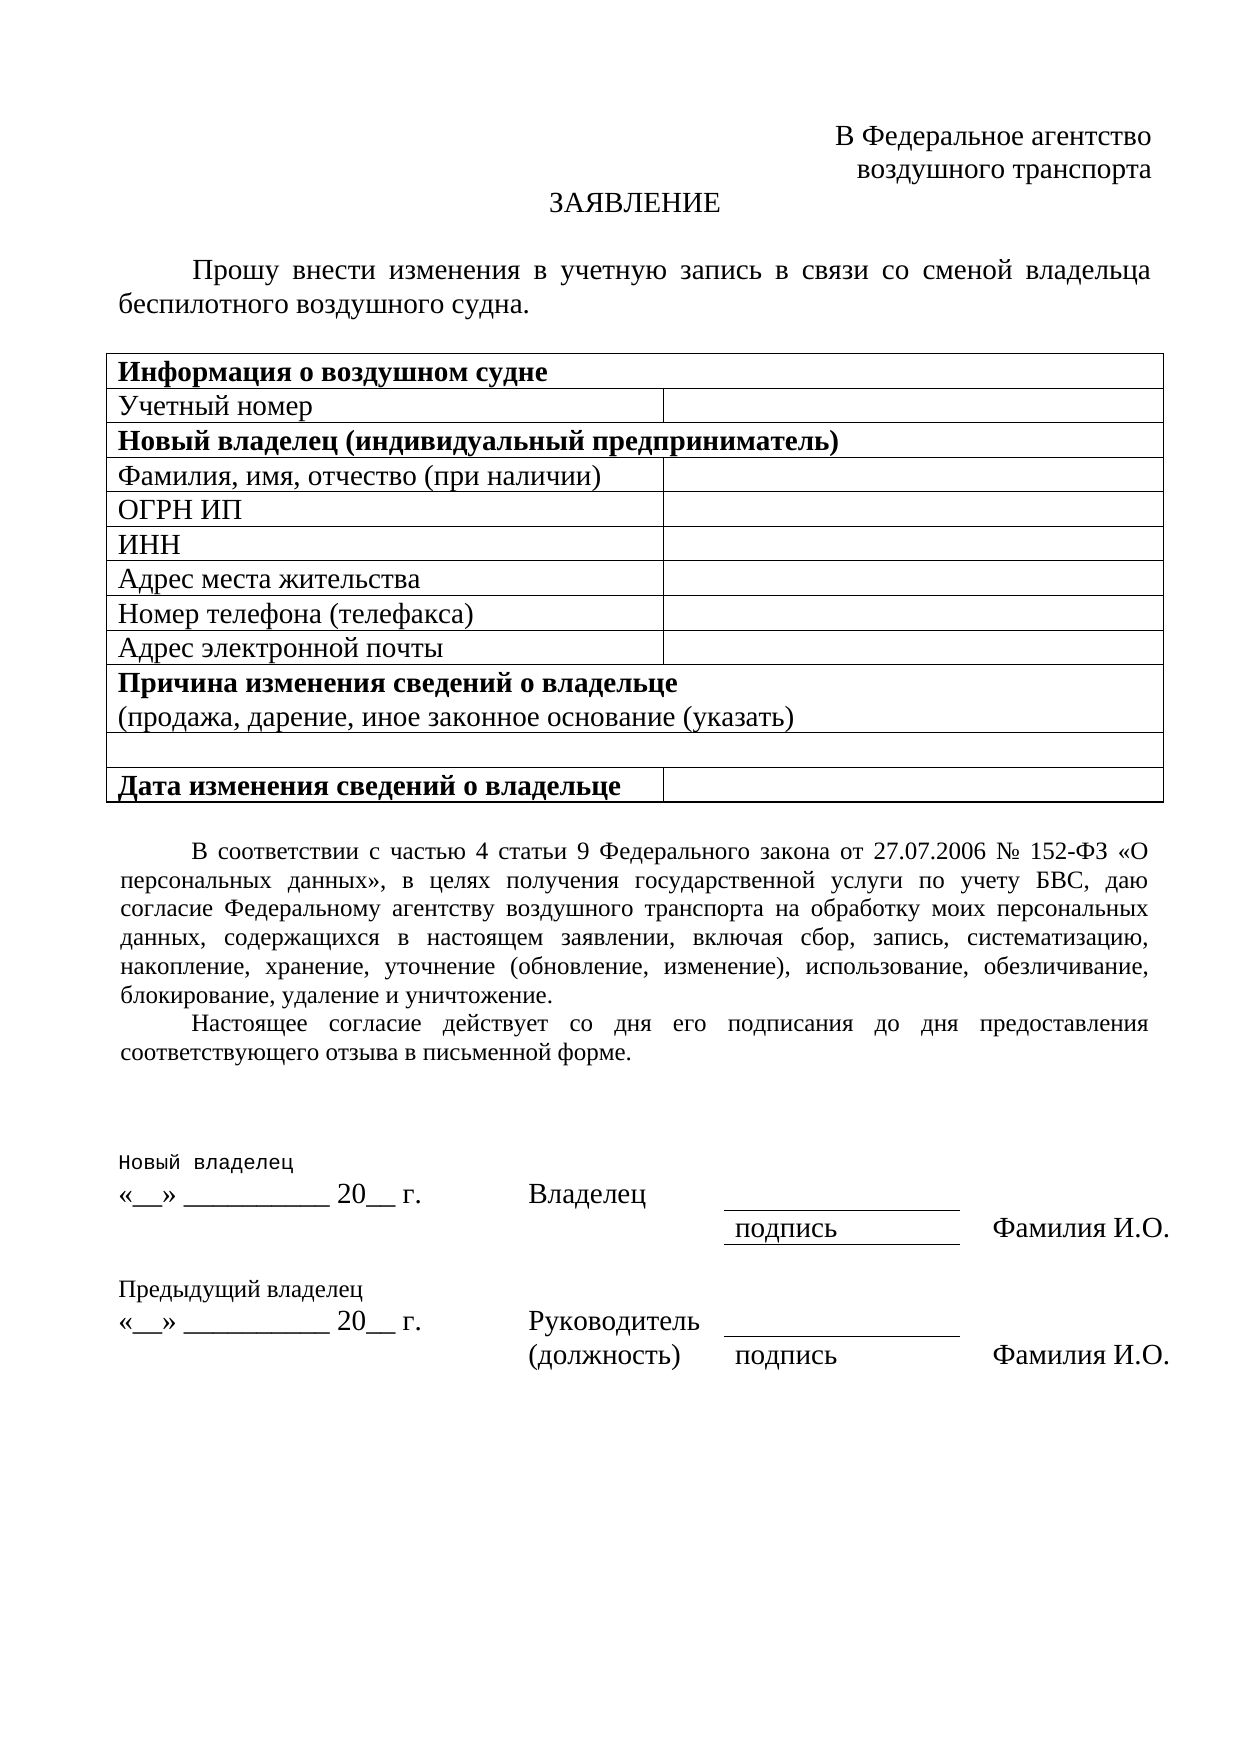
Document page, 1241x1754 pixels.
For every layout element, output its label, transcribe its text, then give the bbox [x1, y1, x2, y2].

table_cell Адрес места жительства [107, 561, 663, 595]
table_cell [107, 1336, 517, 1371]
table_cell Номер телефона (телефакса) [107, 596, 663, 629]
table_cell Адрес электронной почты [107, 631, 663, 664]
table_header [960, 1303, 1181, 1336]
table_cell [664, 561, 1163, 595]
table_header «__» __________ 20__ г. [107, 1176, 517, 1209]
table_cell [664, 631, 1163, 664]
table_header Руководитель [517, 1303, 723, 1336]
text ЗАЯВЛЕНИЕ [118, 185, 1152, 219]
table_header [960, 1176, 1181, 1209]
table_cell [517, 1210, 723, 1244]
table_cell Фамилия И.О. [960, 1336, 1181, 1371]
text Новый владелец [118, 1152, 1152, 1176]
table_cell подпись [724, 1211, 960, 1244]
table_header [724, 1303, 960, 1336]
table_header Информация о воздушном судне [107, 354, 1163, 387]
table_cell Причина изменения сведений о владельце (продажа, дарение, иное законное основание (указать) [107, 665, 1163, 732]
table_cell [107, 1210, 517, 1244]
text Настоящее согласие действует со дня его подписания до дня предоставления соответствующего отзыва в письменной форме. [120, 1008, 1149, 1066]
text Предыдущий владелец [118, 1274, 1152, 1303]
table_cell Новый владелец (индивидуальный предприниматель) [107, 423, 1163, 457]
text В соответствии с частью 4 статьи 9 Федерального закона от 27.07.2006 № 152-ФЗ «О персональных данных», в целях получения государственной услуги по учету БВС, даю согласие Федеральному агентству воздушного транспорта на обработку моих персональных данных, содержащихся в настоящем заявлении, включая сбор, запись, систематизацию, накопление, хранение, уточнение (обновление, изменение), использование, обезличивание, блокирование, удаление и уничтожение. [120, 836, 1149, 1008]
text В Федеральное агентство воздушного транспорта [118, 118, 1152, 185]
table_cell Дата изменения сведений о владельце [107, 768, 663, 801]
table_cell [664, 389, 1163, 422]
table_header [724, 1176, 960, 1209]
table_cell [664, 458, 1163, 491]
table_cell (должность) [517, 1336, 723, 1371]
table_cell Фамилия И.О. [960, 1210, 1181, 1244]
table_cell подпись [724, 1337, 960, 1371]
table_cell [107, 733, 1163, 767]
table_header «__» __________ 20__ г. [107, 1303, 517, 1336]
table_cell [664, 492, 1163, 526]
table_cell [664, 596, 1163, 629]
text Прошу внести изменения в учетную запись в связи со сменой владельца беспилотного воздушного судна. [118, 252, 1152, 319]
table_cell [664, 527, 1163, 560]
table_cell Учетный номер [107, 389, 663, 422]
table_cell Фамилия, имя, отчество (при наличии) [107, 458, 663, 491]
table_cell ОГРН ИП [107, 492, 663, 526]
table_cell ИНН [107, 527, 663, 560]
table_cell [664, 768, 1163, 801]
table_header Владелец [517, 1176, 723, 1209]
